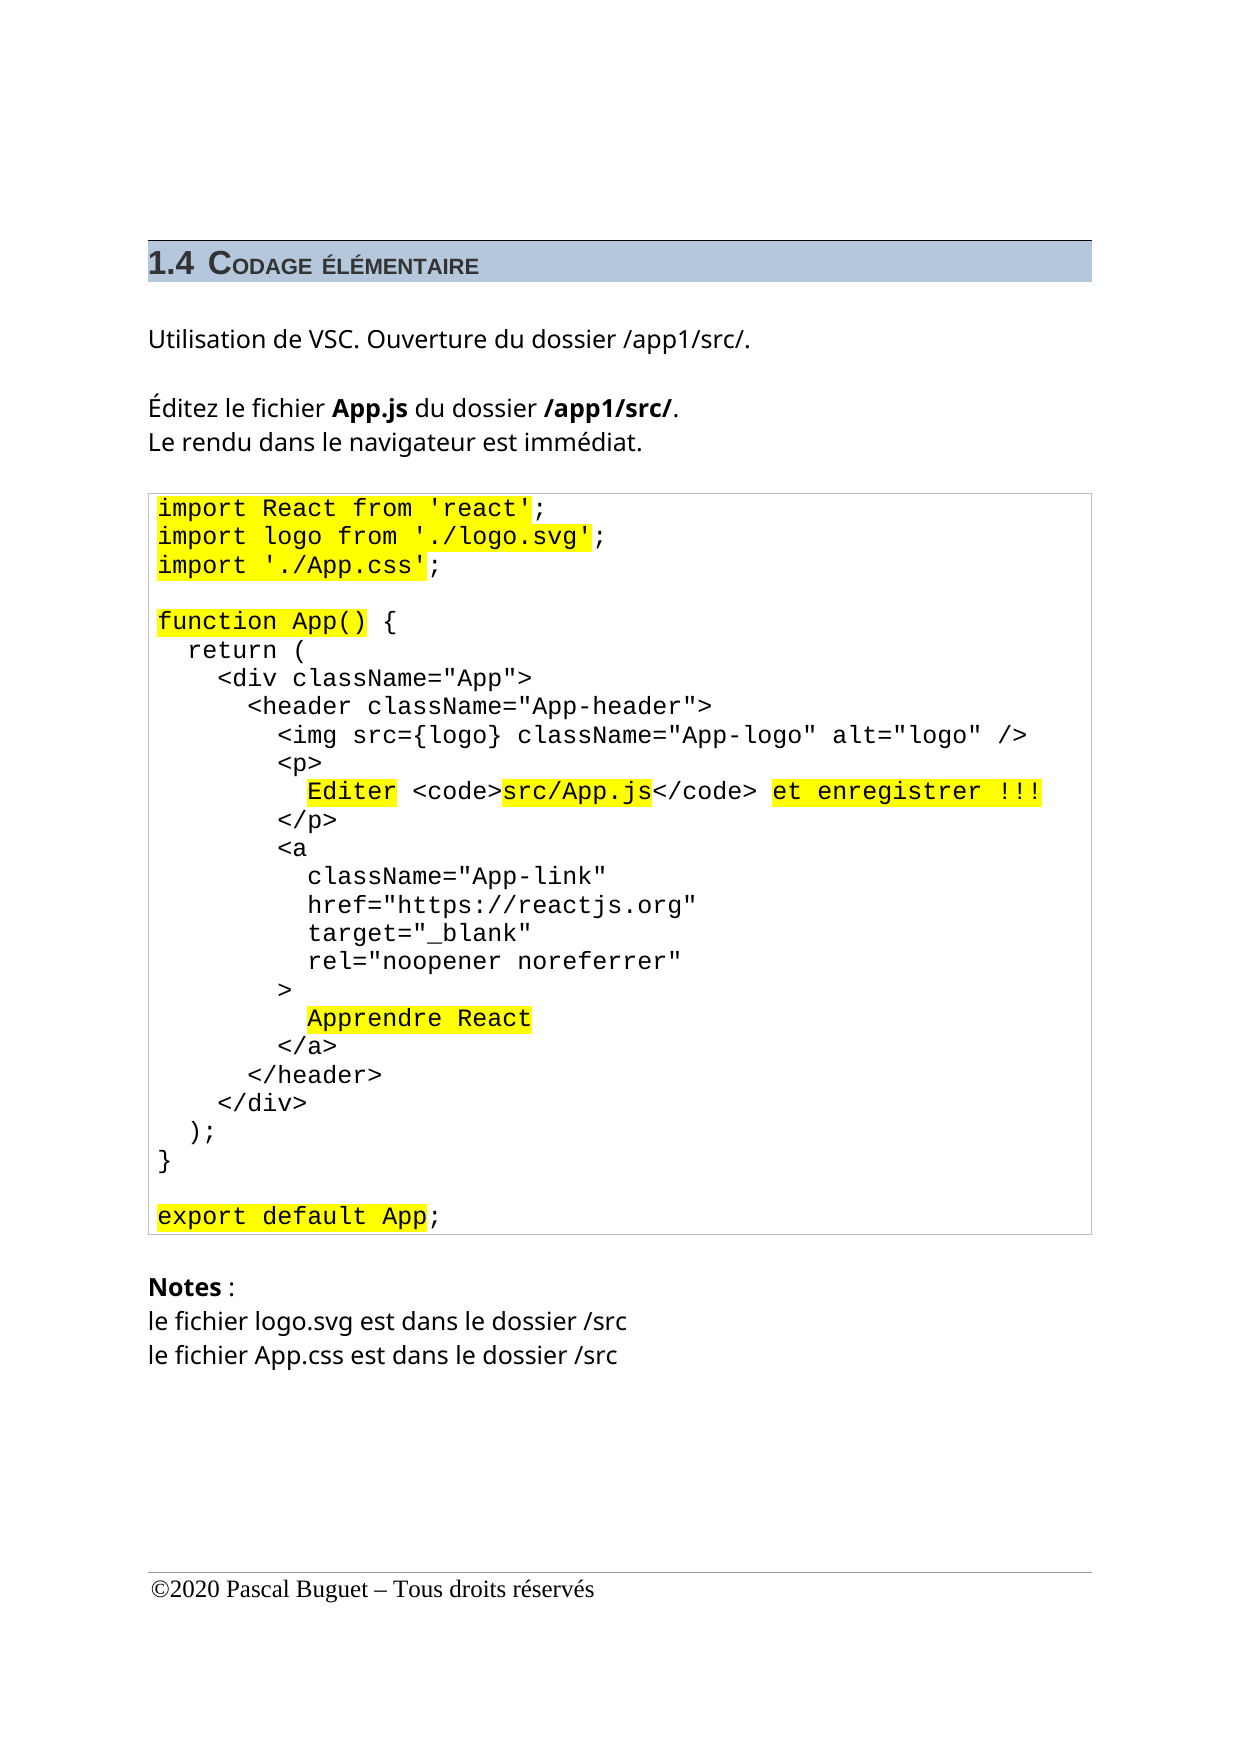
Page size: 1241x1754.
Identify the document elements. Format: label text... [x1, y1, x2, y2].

text Éditez le fichier App.js du dossier /app1/src/. [148, 390, 1092, 424]
text Le rendu dans le navigateur est immédiat. [148, 424, 1092, 458]
text Utilisation de VSC. Ouverture du dossier /app1/src/. [148, 322, 1092, 356]
text import React from 'react'; import logo from './logo.svg'; import './App.css'; function App() { return ( <div className="App"> <header className="App-header"> <img src={logo} className="App-logo" alt="logo" /> <p> Editer <code>src/App.js</code> et enregistrer !!! </p> <a className="App-link" href="https://reactjs.org" target="_blank" rel="noopener noreferrer" > Apprendre React </a> </header> </div> ); } export default App; [149, 494, 1091, 1234]
subtitle Codage élémentaire [148, 241, 1092, 282]
text le fichier logo.svg est dans le dossier /src [148, 1303, 1092, 1338]
text le fichier App.css est dans le dossier /src [148, 1338, 1092, 1372]
text Notes : [148, 1269, 1092, 1303]
